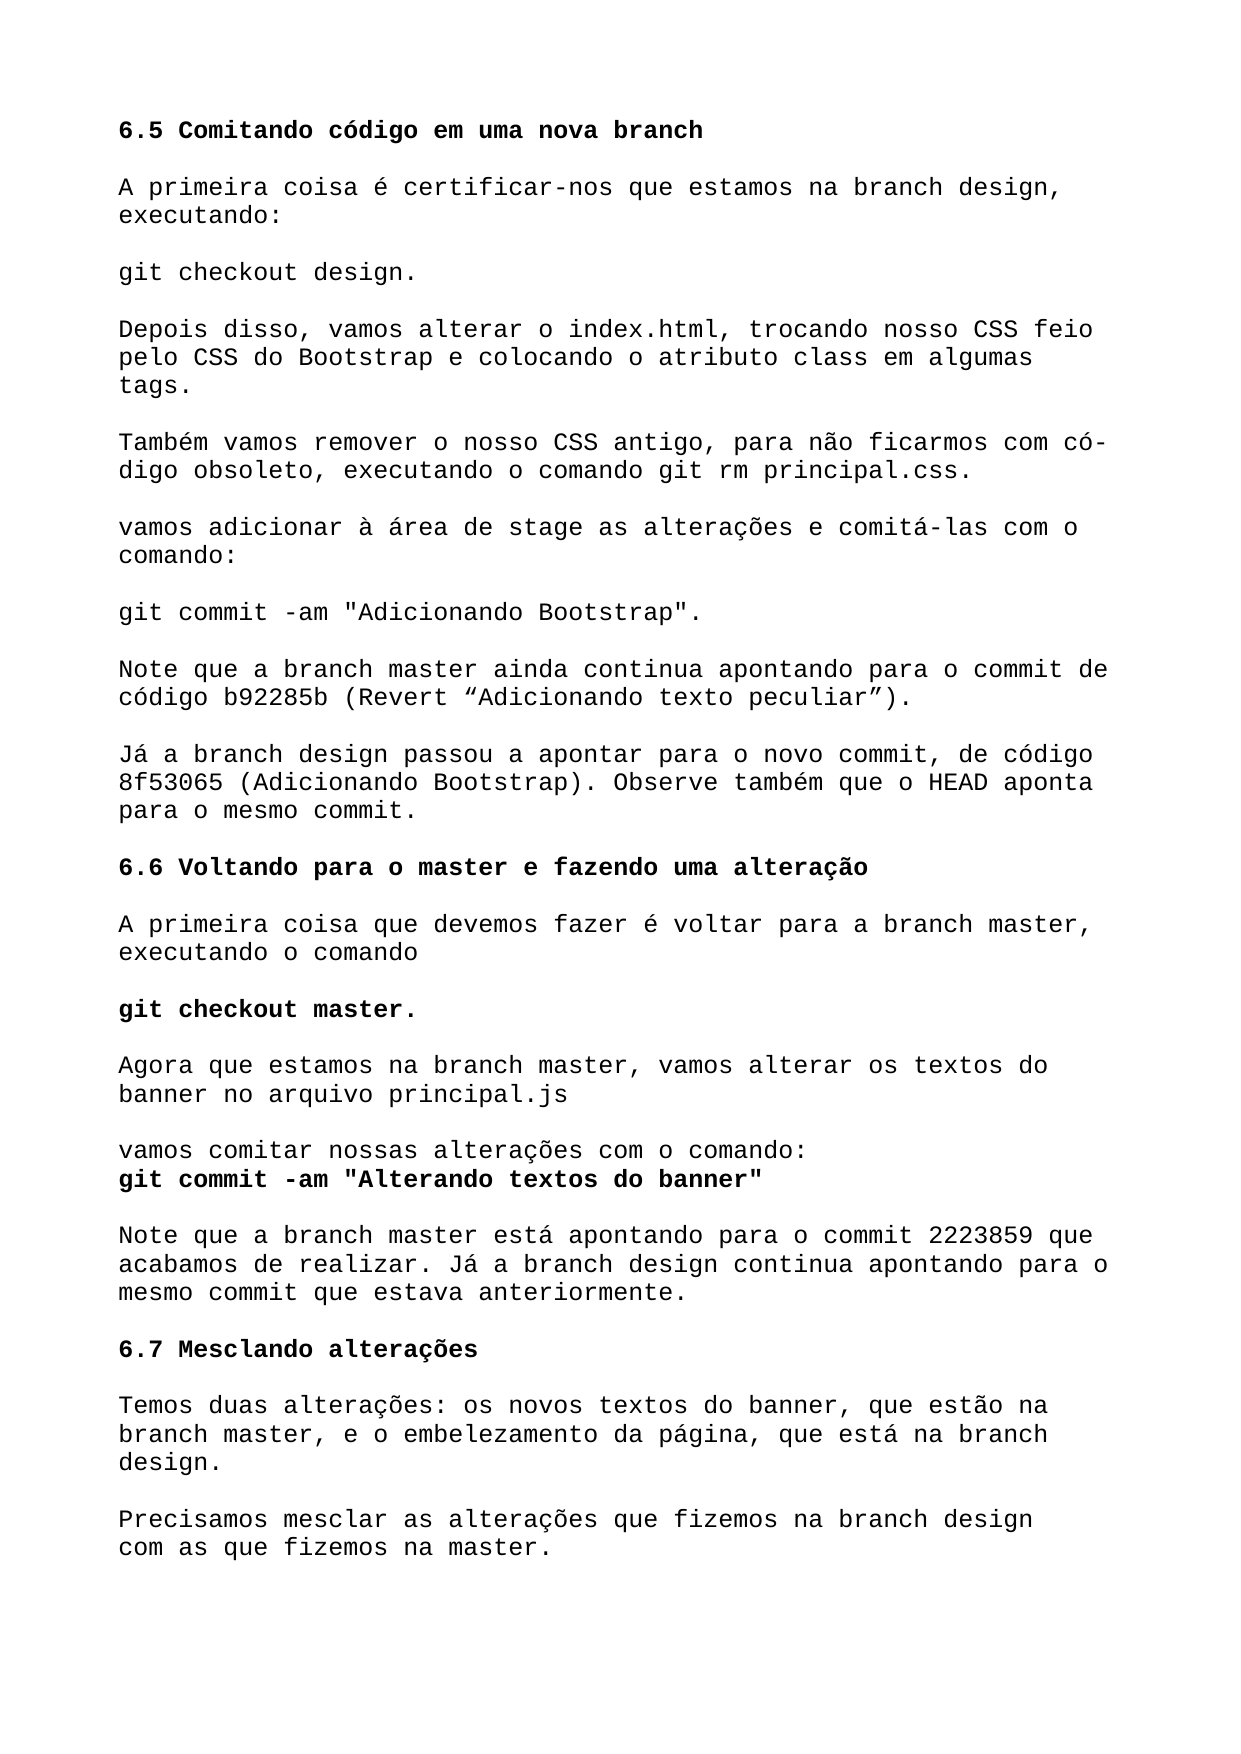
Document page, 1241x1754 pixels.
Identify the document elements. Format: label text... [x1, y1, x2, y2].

text 6.5 Comitando código em uma nova branch [118, 118, 1122, 146]
text git commit -am "Alterando textos do banner" [118, 1166, 1122, 1195]
text 8f53065 (Adicionando Bootstrap). Observe também que o HEAD aponta [118, 770, 1122, 798]
text acabamos de realizar. Já a branch design continua apontando para o mesmo commit que estava anteriormente. [118, 1251, 1122, 1308]
text código b92285b (Revert “Adicionando texto peculiar”). [118, 685, 1122, 713]
text 6.6 Voltando para o master e fazendo uma alteração [118, 855, 1122, 883]
text Depois disso, vamos alterar o index.html, trocando nosso CSS feio [118, 316, 1122, 345]
text 6.7 Mesclando alterações [118, 1336, 1122, 1365]
text com as que fizemos na master. [118, 1535, 1122, 1563]
text Temos duas alterações: os novos textos do banner, que estão na branch master, e o embelezamento da página, que está na branch design. [118, 1393, 1122, 1478]
text Precisamos mesclar as alterações que fizemos na branch design [118, 1506, 1122, 1535]
text A primeira coisa que devemos fazer é voltar para a branch master, executando o comando [118, 911, 1122, 968]
text Agora que estamos na branch master, vamos alterar os textos do banner no arquivo principal.js [118, 1053, 1122, 1110]
text Já a branch design passou a apontar para o novo commit, de código [118, 741, 1122, 770]
text A primeira coisa é certificar-nos que estamos na branch design, executando: [118, 175, 1122, 231]
text git commit -am "Adicionando Bootstrap". [118, 600, 1122, 628]
text Note que a branch master ainda continua apontando para o commit de [118, 656, 1122, 685]
text Note que a branch master está apontando para o commit 2223859 que [118, 1223, 1122, 1251]
text git checkout master. [118, 996, 1122, 1025]
text Também vamos remover o nosso CSS antigo, para não ficarmos com có- [118, 430, 1122, 458]
text para o mesmo commit. [118, 798, 1122, 826]
text git checkout design. [118, 260, 1122, 288]
text comando: [118, 543, 1122, 571]
text vamos comitar nossas alterações com o comando: [118, 1138, 1122, 1166]
text digo obsoleto, executando o comando git rm principal.css. [118, 458, 1122, 486]
text pelo CSS do Bootstrap e colocando o atributo class em algumas tags. [118, 345, 1122, 401]
text vamos adicionar à área de stage as alterações e comitá-las com o [118, 515, 1122, 543]
